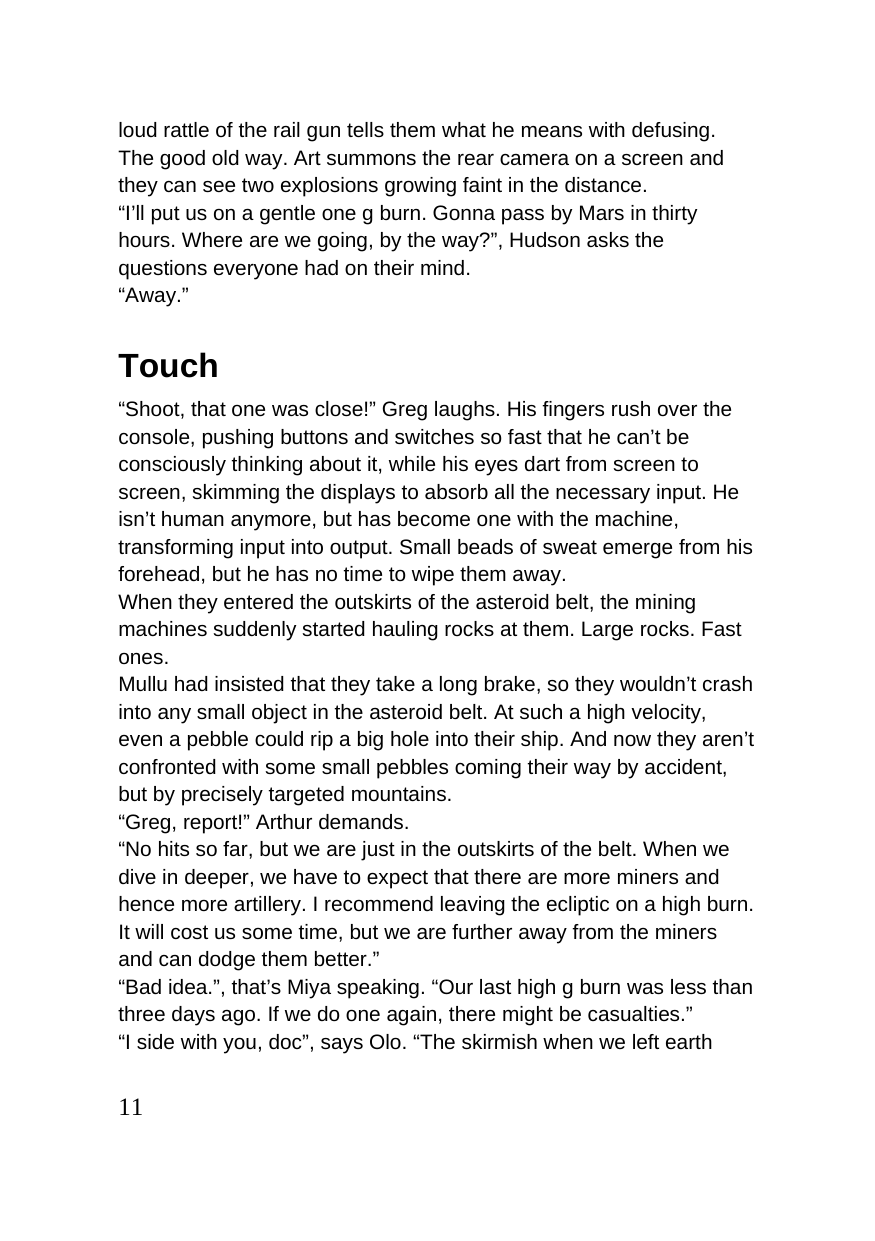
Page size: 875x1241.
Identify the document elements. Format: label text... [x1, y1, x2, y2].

subtitle Touch [118, 346, 756, 385]
text “Shoot, that one was close!” Greg laughs. His fingers rush over the console, pushing buttons and switches so fast that he can’t be consciously thinking about it, while his eyes dart from screen to screen, skimming the displays to absorb all the necessary input. He isn’t human anymore, but has become one with the machine, transforming input into output. Small beads of sweat emerge from his forehead, but he has no time to wipe them away. When they entered the outskirts of the asteroid belt, the mining machines suddenly started hauling rocks at them. Large rocks. Fast ones. Mullu had insisted that they take a long brake, so they wouldn’t crash into any small object in the asteroid belt. At such a high velocity, even a pebble could rip a big hole into their ship. And now they aren’t confronted with some small pebbles coming their way by accident, but by precisely targeted mountains. “Greg, report!” Arthur demands. “No hits so far, but we are just in the outskirts of the belt. When we dive in deeper, we have to expect that there are more miners and hence more artillery. I recommend leaving the ecliptic on a high burn. It will cost us some time, but we are further away from the miners and can dodge them better.” “Bad idea.”, that’s Miya speaking. “Our last high g burn was less than three days ago. If we do one again, there might be casualties.” “I side with you, doc”, says Olo. “The skirmish when we left earth [118, 397, 756, 1054]
text loud rattle of the rail gun tells them what he means with defusing. The good old way. Art summons the rear camera on a screen and they can see two explosions growing faint in the distance. “I’ll put us on a gentle one g burn. Gonna pass by Mars in thirty hours. Where are we going, by the way?”, Hudson asks the questions everyone had on their mind. “Away.” [118, 118, 756, 307]
